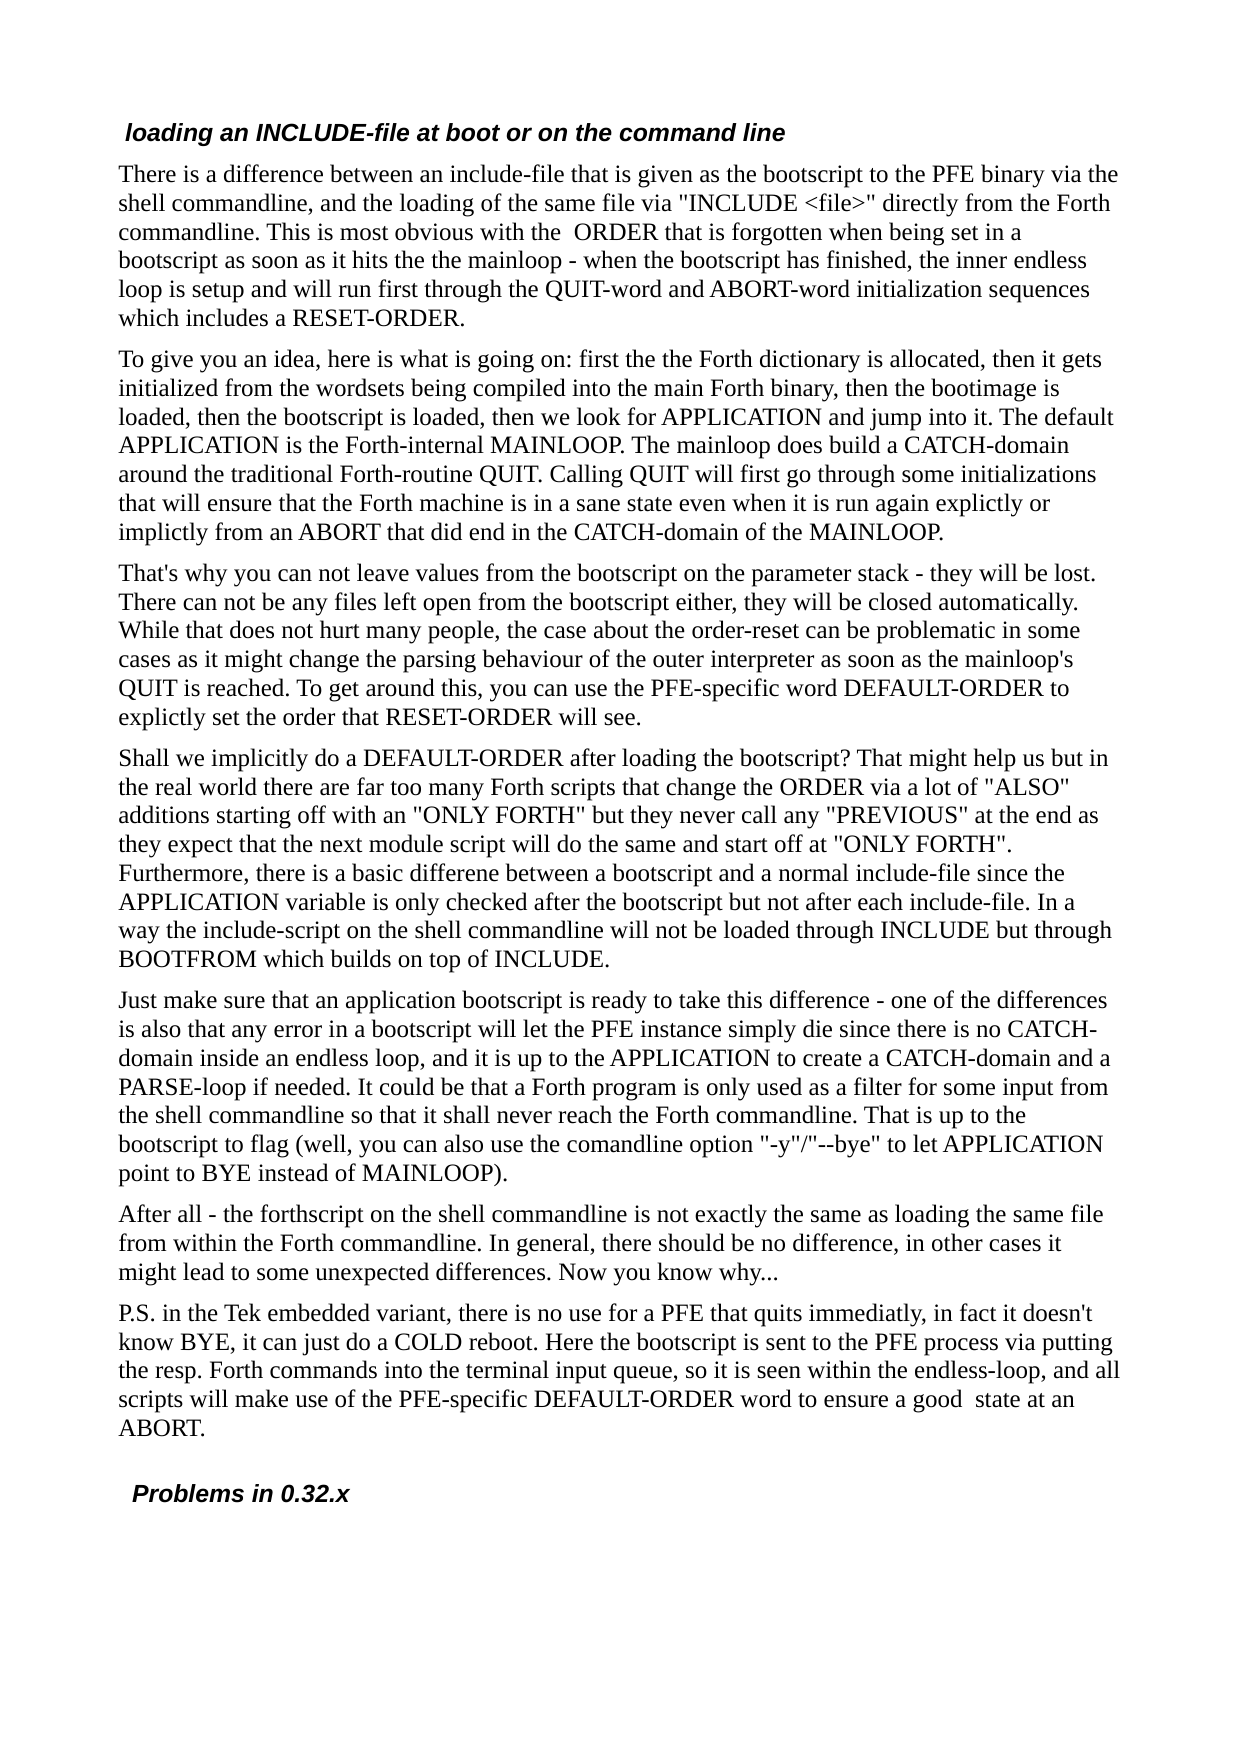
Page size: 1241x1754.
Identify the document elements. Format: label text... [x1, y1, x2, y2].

subtitle Problems in 0.32.x [118, 1479, 1122, 1508]
text Shall we implicitly do a DEFAULT-ORDER after loading the bootscript? That might help us but in the real world there are far too many Forth scripts that change the ORDER via a lot of "ALSO" additions starting off with an "ONLY FORTH" but they never call any "PREVIOUS" at the end as they expect that the next module script will do the same and start off at "ONLY FORTH". Furthermore, there is a basic differene between a bootscript and a normal include-file since the APPLICATION variable is only checked after the bootscript but not after each include-file. In a way the include-script on the shell commandline will not be loaded through INCLUDE but through BOOTFROM which builds on top of INCLUDE. [118, 743, 1122, 973]
text To give you an idea, here is what is going on: first the the Forth dictionary is allocated, then it gets initialized from the wordsets being compiled into the main Forth binary, then the bootimage is loaded, then the bootscript is loaded, then we look for APPLICATION and jump into it. The default APPLICATION is the Forth-internal MAINLOOP. The mainloop does build a CATCH-domain around the traditional Forth-routine QUIT. Calling QUIT will first go through some initializations that will ensure that the Forth machine is in a sane state even when it is run again explictly or implictly from an ABORT that did end in the CATCH-domain of the MAINLOOP. [118, 344, 1122, 545]
text Just make sure that an application bootscript is ready to take this difference - one of the differences is also that any error in a bootscript will let the PFE instance simply die since there is no CATCH-domain inside an endless loop, and it is up to the APPLICATION to create a CATCH-domain and a PARSE-loop if needed. It could be that a Forth program is only used as a filter for some input from the shell commandline so that it shall never reach the Forth commandline. That is up to the bootscript to flag (well, you can also use the comandline option "-y"/"--bye" to let APPLICATION point to BYE instead of MAINLOOP). [118, 985, 1122, 1187]
subtitle loading an INCLUDE-file at boot or on the command line [118, 118, 1122, 147]
text That's why you can not leave values from the bootscript on the parameter stack - they will be lost. There can not be any files left open from the bootscript either, they will be closed automatically. While that does not hurt many people, the case about the order-reset can be problematic in some cases as it might change the parsing behaviour of the outer interpreter as soon as the mainloop's QUIT is reached. To get around this, you can use the PFE-specific word DEFAULT-ORDER to explictly set the order that RESET-ORDER will see. [118, 558, 1122, 730]
text P.S. in the Tek embedded variant, there is no use for a PFE that quits immediatly, in fact it doesn't know BYE, it can just do a COLD reboot. Here the bootscript is sent to the PFE process via putting the resp. Forth commands into the terminal input queue, so it is seen within the endless-loop, and all scripts will make use of the PFE-specific DEFAULT-ORDER word to ensure a good state at an ABORT. [118, 1298, 1122, 1442]
text There is a difference between an include-file that is given as the bootscript to the PFE binary via the shell commandline, and the loading of the same file via "INCLUDE <file>" directly from the Forth commandline. This is most obvious with the ORDER that is forgotten when being set in a bootscript as soon as it hits the the mainloop - when the bootscript has finished, the inner endless loop is setup and will run first through the QUIT-word and ABORT-word initialization sequences which includes a RESET-ORDER. [118, 159, 1122, 332]
text After all - the forthscript on the shell commandline is not exactly the same as loading the same file from within the Forth commandline. In general, there should be no difference, in other cases it might lead to some unexpected differences. Now you know why... [118, 1199, 1122, 1285]
